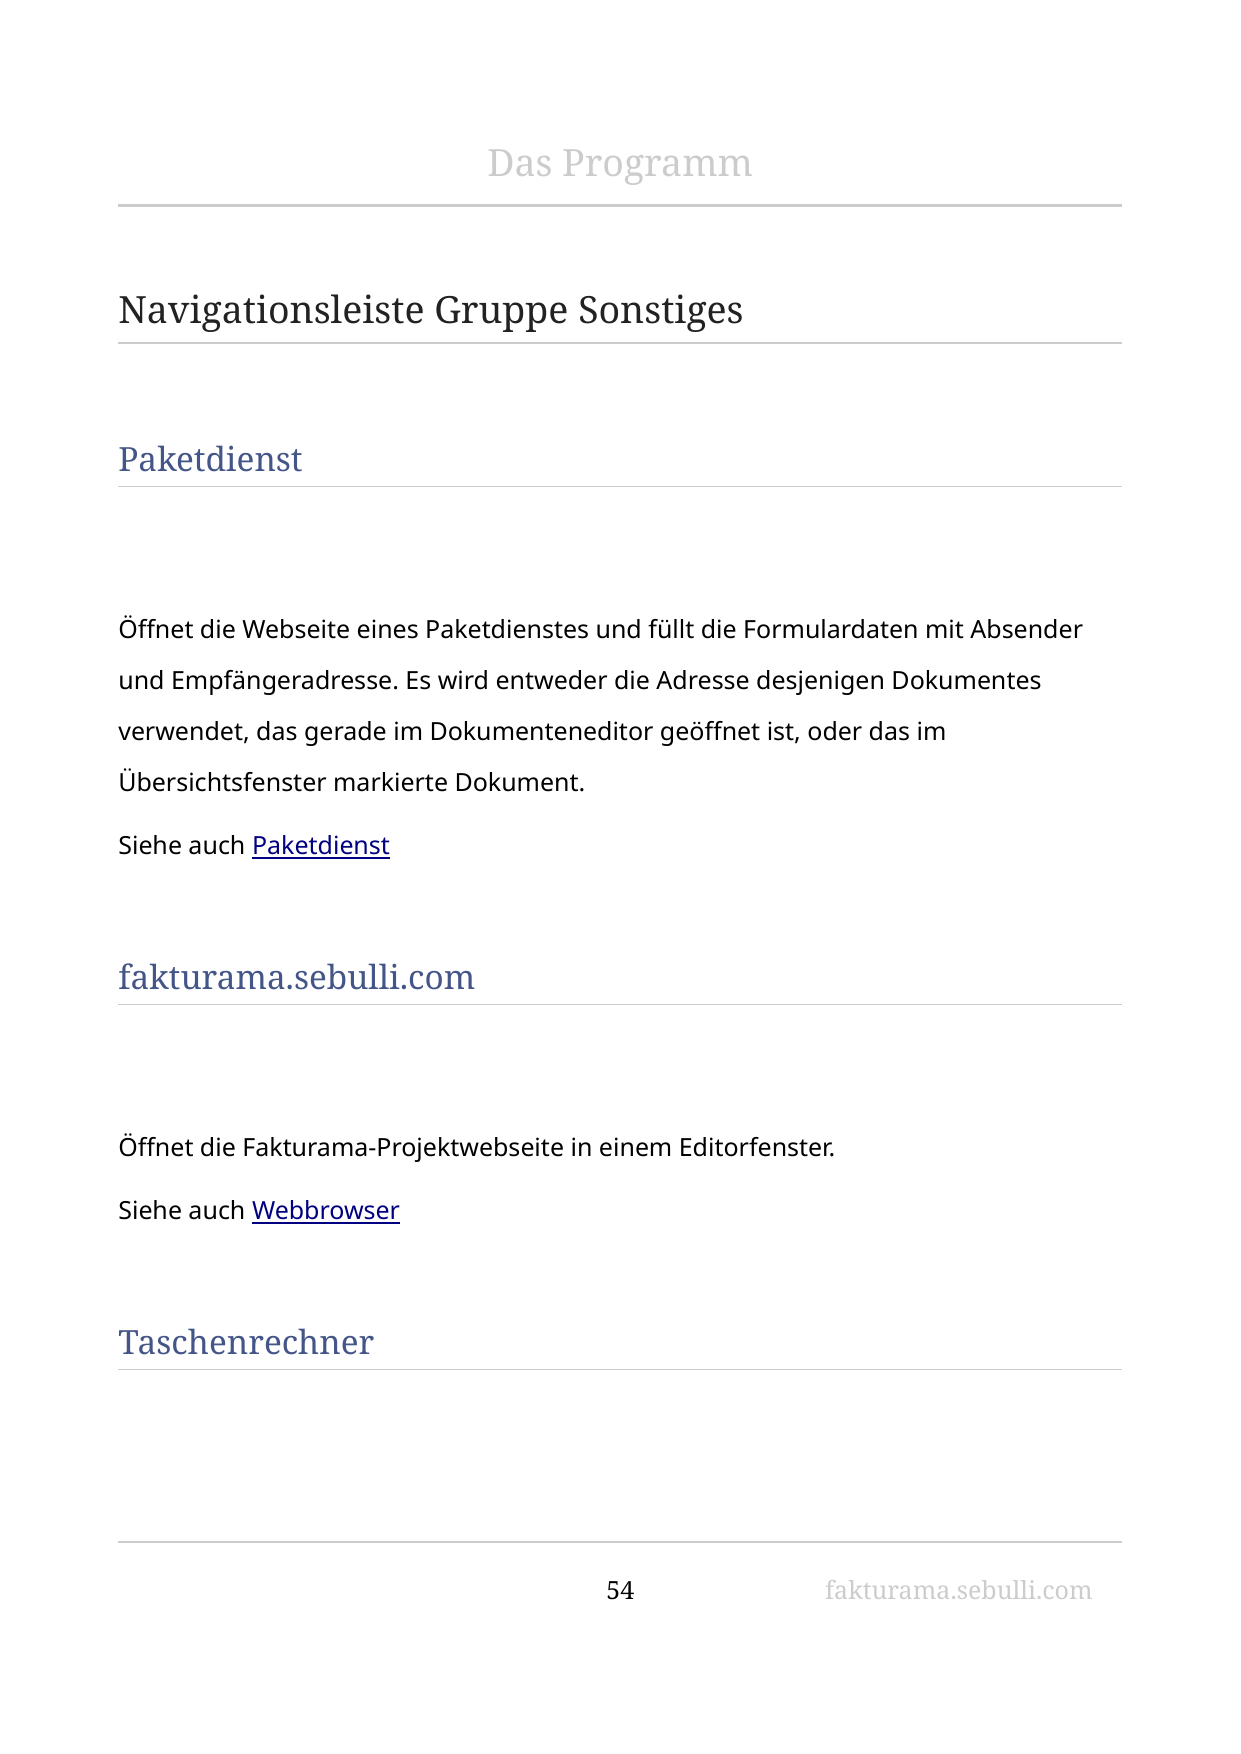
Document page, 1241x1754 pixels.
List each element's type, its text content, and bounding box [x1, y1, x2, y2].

subtitle Navigationsleiste Gruppe Sonstiges [118, 283, 1122, 342]
text Siehe auch Paketdienst [118, 828, 1122, 862]
subtitle fakturama.sebulli.com [118, 954, 1122, 1004]
subtitle Paketdienst [118, 436, 1122, 486]
text Öffnet die Fakturama-Projektwebseite in einem Editorfenster. [118, 1129, 1122, 1163]
subtitle Taschenrechner [118, 1319, 1122, 1369]
text Öffnet die Webseite eines Paketdienstes und füllt die Formulardaten mit Absender und Empfängeradresse. Es wird entweder die Adresse desjenigen Dokumentes verwendet, das gerade im Dokumenteneditor geöffnet ist, oder das im Übersichtsfenster markierte Dokument. [118, 611, 1122, 798]
text Siehe auch Webbrowser [118, 1193, 1122, 1227]
